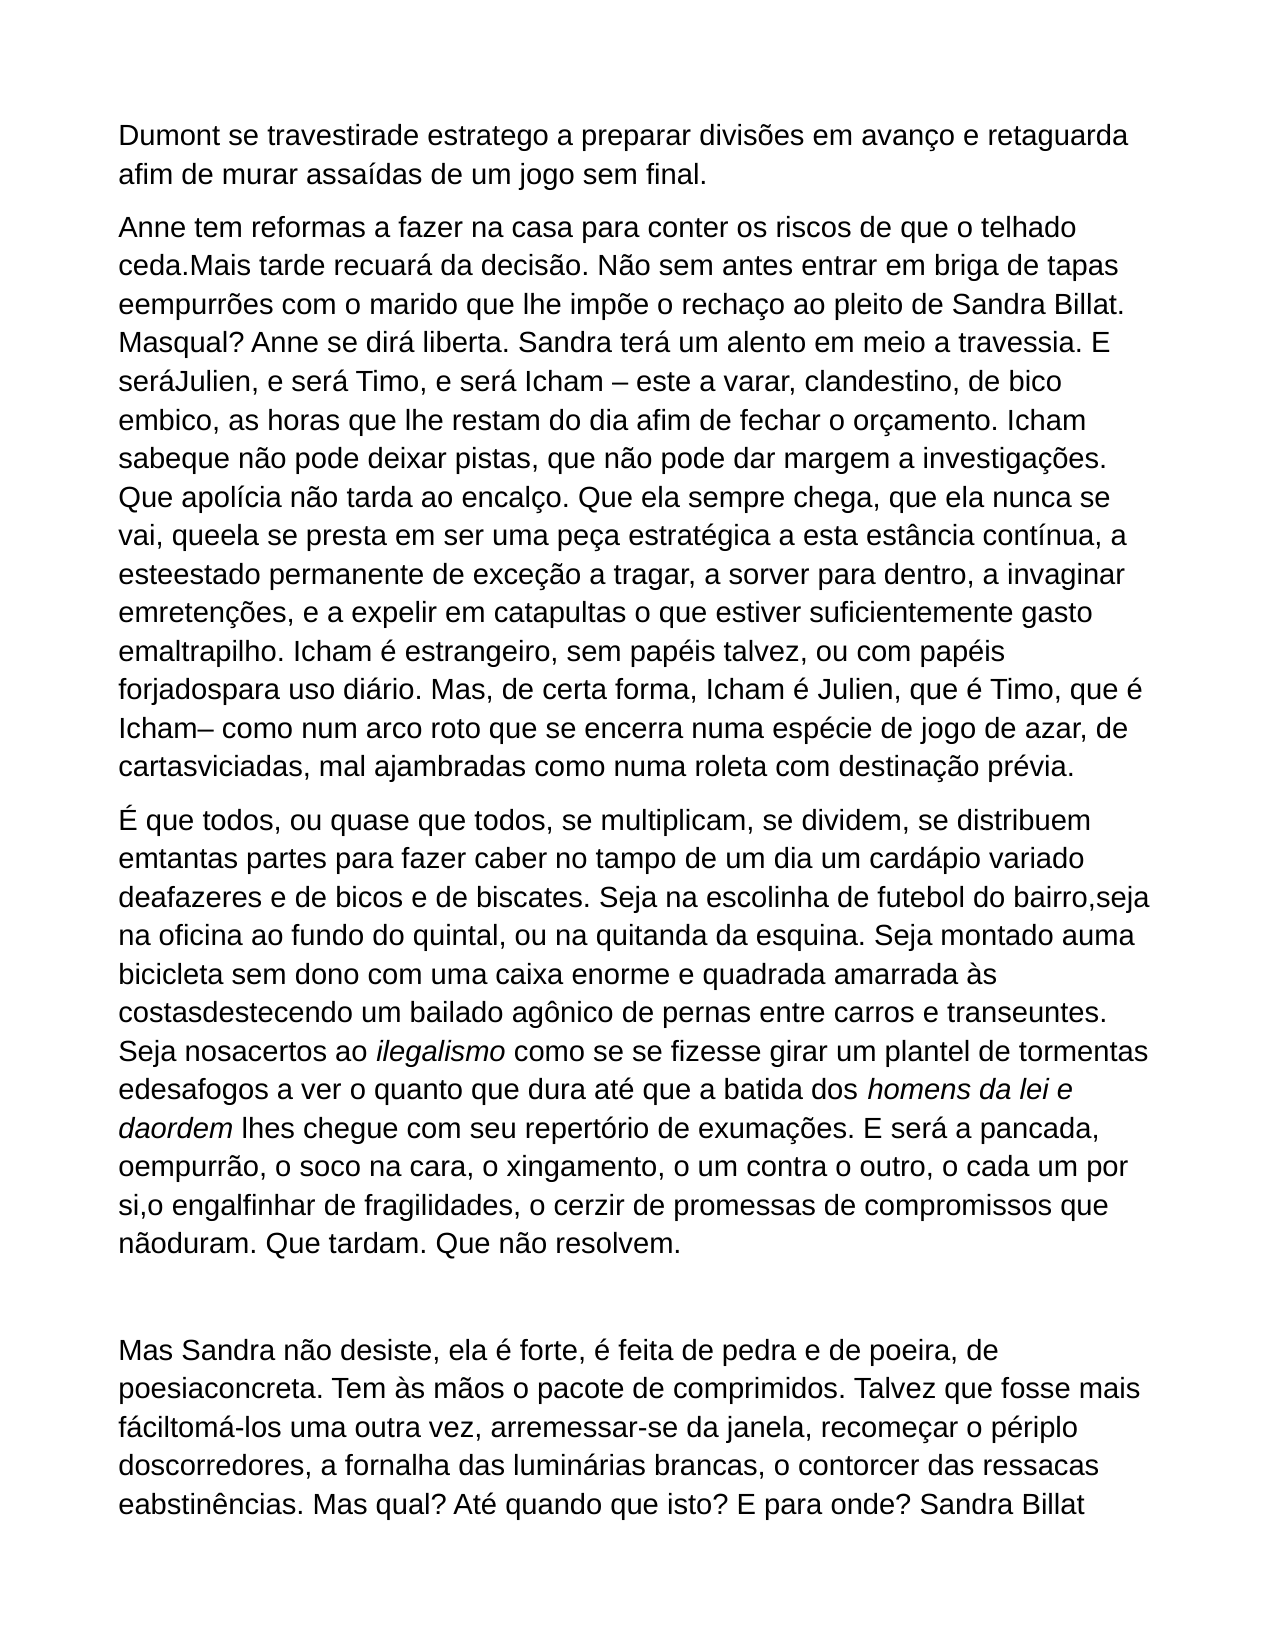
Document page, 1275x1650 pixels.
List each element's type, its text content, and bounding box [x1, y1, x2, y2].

text Mas Sandra não desiste, ela é forte, é feita de pedra e de poeira, de poesiaconcreta. Tem às mãos o pacote de comprimidos. Talvez que fosse mais fáciltomá-los uma outra vez, arremessar-se da janela, recomeçar o périplo doscorredores, a fornalha das luminárias brancas, o contorcer das ressacas eabstinências. Mas qual? Até quando que isto? E para onde? Sandra Billat [118, 1333, 1157, 1520]
text Dumont se travestirade estratego a preparar divisões em avanço e retaguarda afim de murar assaídas de um jogo sem final. [118, 118, 1157, 190]
text Anne tem reformas a fazer na casa para conter os riscos de que o telhado ceda.Mais tarde recuará da decisão. Não sem antes entrar em briga de tapas eempurrões com o marido que lhe impõe o rechaço ao pleito de Sandra Billat. Masqual? Anne se dirá liberta. Sandra terá um alento em meio a travessia. E seráJulien, e será Timo, e será Icham – este a varar, clandestino, de bico embico, as horas que lhe restam do dia afim de fechar o orçamento. Icham sabeque não pode deixar pistas, que não pode dar margem a investigações. Que apolícia não tarda ao encalço. Que ela sempre chega, que ela nunca se vai, queela se presta em ser uma peça estratégica a esta estância contínua, a esteestado permanente de exceção a tragar, a sorver para dentro, a invaginar emretenções, e a expelir em catapultas o que estiver suficientemente gasto emaltrapilho. Icham é estrangeiro, sem papéis talvez, ou com papéis forjadospara uso diário. Mas, de certa forma, Icham é Julien, que é Timo, que é Icham– como num arco roto que se encerra numa espécie de jogo de azar, de cartasviciadas, mal ajambradas como numa roleta com destinação prévia. [118, 210, 1157, 783]
text É que todos, ou quase que todos, se multiplicam, se dividem, se distribuem emtantas partes para fazer caber no tampo de um dia um cardápio variado deafazeres e de bicos e de biscates. Seja na escolinha de futebol do bairro,seja na oficina ao fundo do quintal, ou na quitanda da esquina. Seja montado auma bicicleta sem dono com uma caixa enorme e quadrada amarrada às costasdestecendo um bailado agônico de pernas entre carros e transeuntes. Seja nosacertos ao ilegalismo como se se fizesse girar um plantel de tormentas edesafogos a ver o quanto que dura até que a batida dos homens da lei e daordem lhes chegue com seu repertório de exumações. E será a pancada, oempurrão, o soco na cara, o xingamento, o um contra o outro, o cada um por si,o engalfinhar de fragilidades, o cerzir de promessas de compromissos que nãoduram. Que tardam. Que não resolvem. [118, 802, 1157, 1260]
